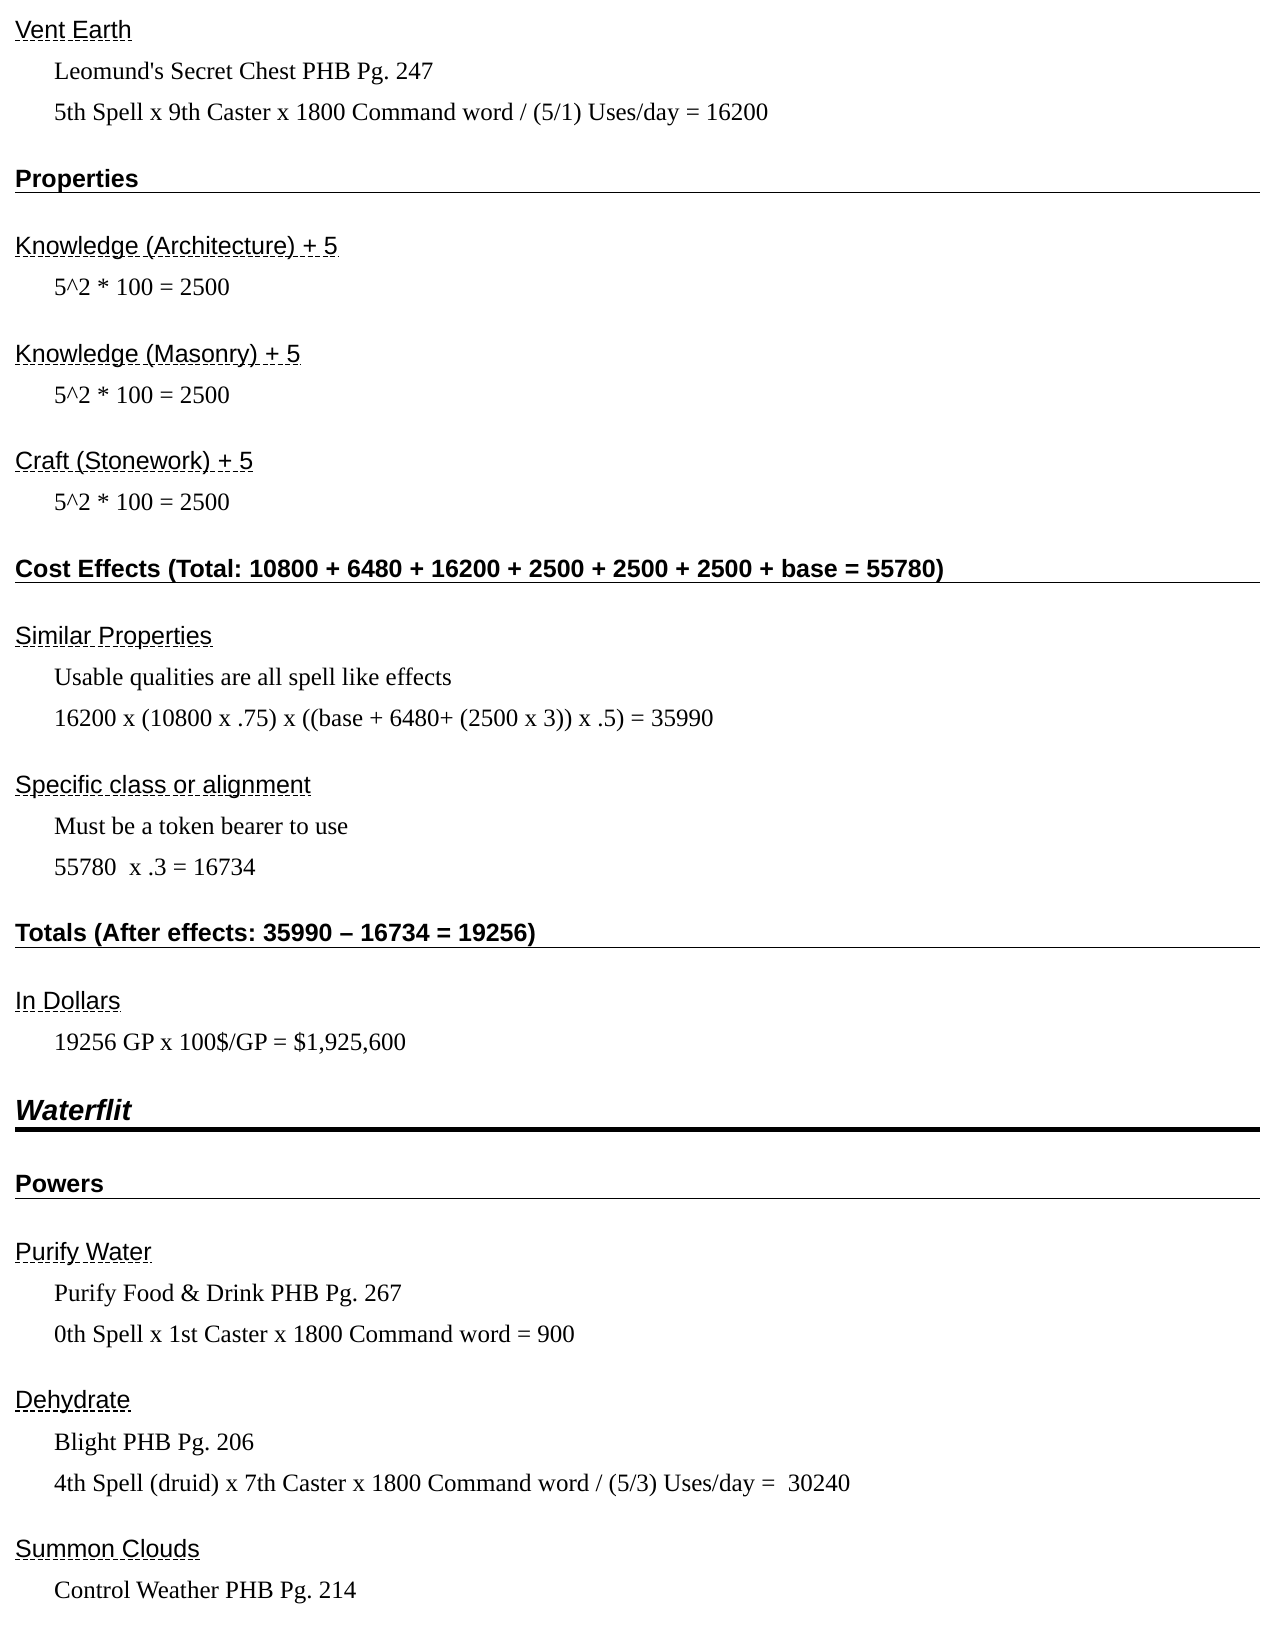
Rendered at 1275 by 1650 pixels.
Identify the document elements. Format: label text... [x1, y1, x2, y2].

text Usable qualities are all spell like effects [54, 662, 1260, 691]
text Blight PHB Pg. 206 [54, 1427, 1260, 1455]
text 55780 x .3 = 16734 [54, 852, 1260, 881]
subtitle Specific class or alignment [15, 769, 1260, 798]
text Must be a token bearer to use [54, 811, 1260, 839]
text 5^2 * 100 = 2500 [54, 380, 1260, 408]
subtitle Purify Water [15, 1237, 1260, 1265]
subtitle Similar Properties [15, 621, 1260, 649]
subtitle Waterflit [15, 1093, 1260, 1127]
text 0th Spell x 1st Caster x 1800 Command word = 900 [54, 1319, 1260, 1348]
subtitle Knowledge (Masonry) + 5 [15, 338, 1260, 367]
text 19256 GP x 100$/GP = $1,925,600 [54, 1027, 1260, 1056]
subtitle Totals (After effects: 35990 – 16734 = 19256) [15, 918, 1260, 947]
subtitle Summon Clouds [15, 1534, 1260, 1563]
text 5^2 * 100 = 2500 [54, 487, 1260, 516]
text Control Weather PHB Pg. 214 [54, 1575, 1260, 1604]
text 5th Spell x 9th Caster x 1800 Command word / (5/1) Uses/day = 16200 [54, 97, 1260, 126]
text Purify Food & Drink PHB Pg. 267 [54, 1278, 1260, 1307]
subtitle Craft (Stonework) + 5 [15, 446, 1260, 475]
text 4th Spell (druid) x 7th Caster x 1800 Command word / (5/3) Uses/day = 30240 [54, 1468, 1260, 1497]
text 16200 x (10800 x .75) x ((base + 6480+ (2500 x 3)) x .5) = 35990 [54, 703, 1260, 732]
subtitle In Dollars [15, 986, 1260, 1014]
text Leomund's Secret Chest PHB Pg. 247 [54, 56, 1260, 85]
subtitle Properties [15, 164, 1260, 192]
subtitle Powers [15, 1169, 1260, 1198]
subtitle Vent Earth [15, 15, 1260, 44]
text 5^2 * 100 = 2500 [54, 272, 1260, 301]
subtitle Cost Effects (Total: 10800 + 6480 + 16200 + 2500 + 2500 + 2500 + base = 55780) [15, 553, 1260, 582]
subtitle Knowledge (Architecture) + 5 [15, 231, 1260, 260]
subtitle Dehydrate [15, 1385, 1260, 1414]
